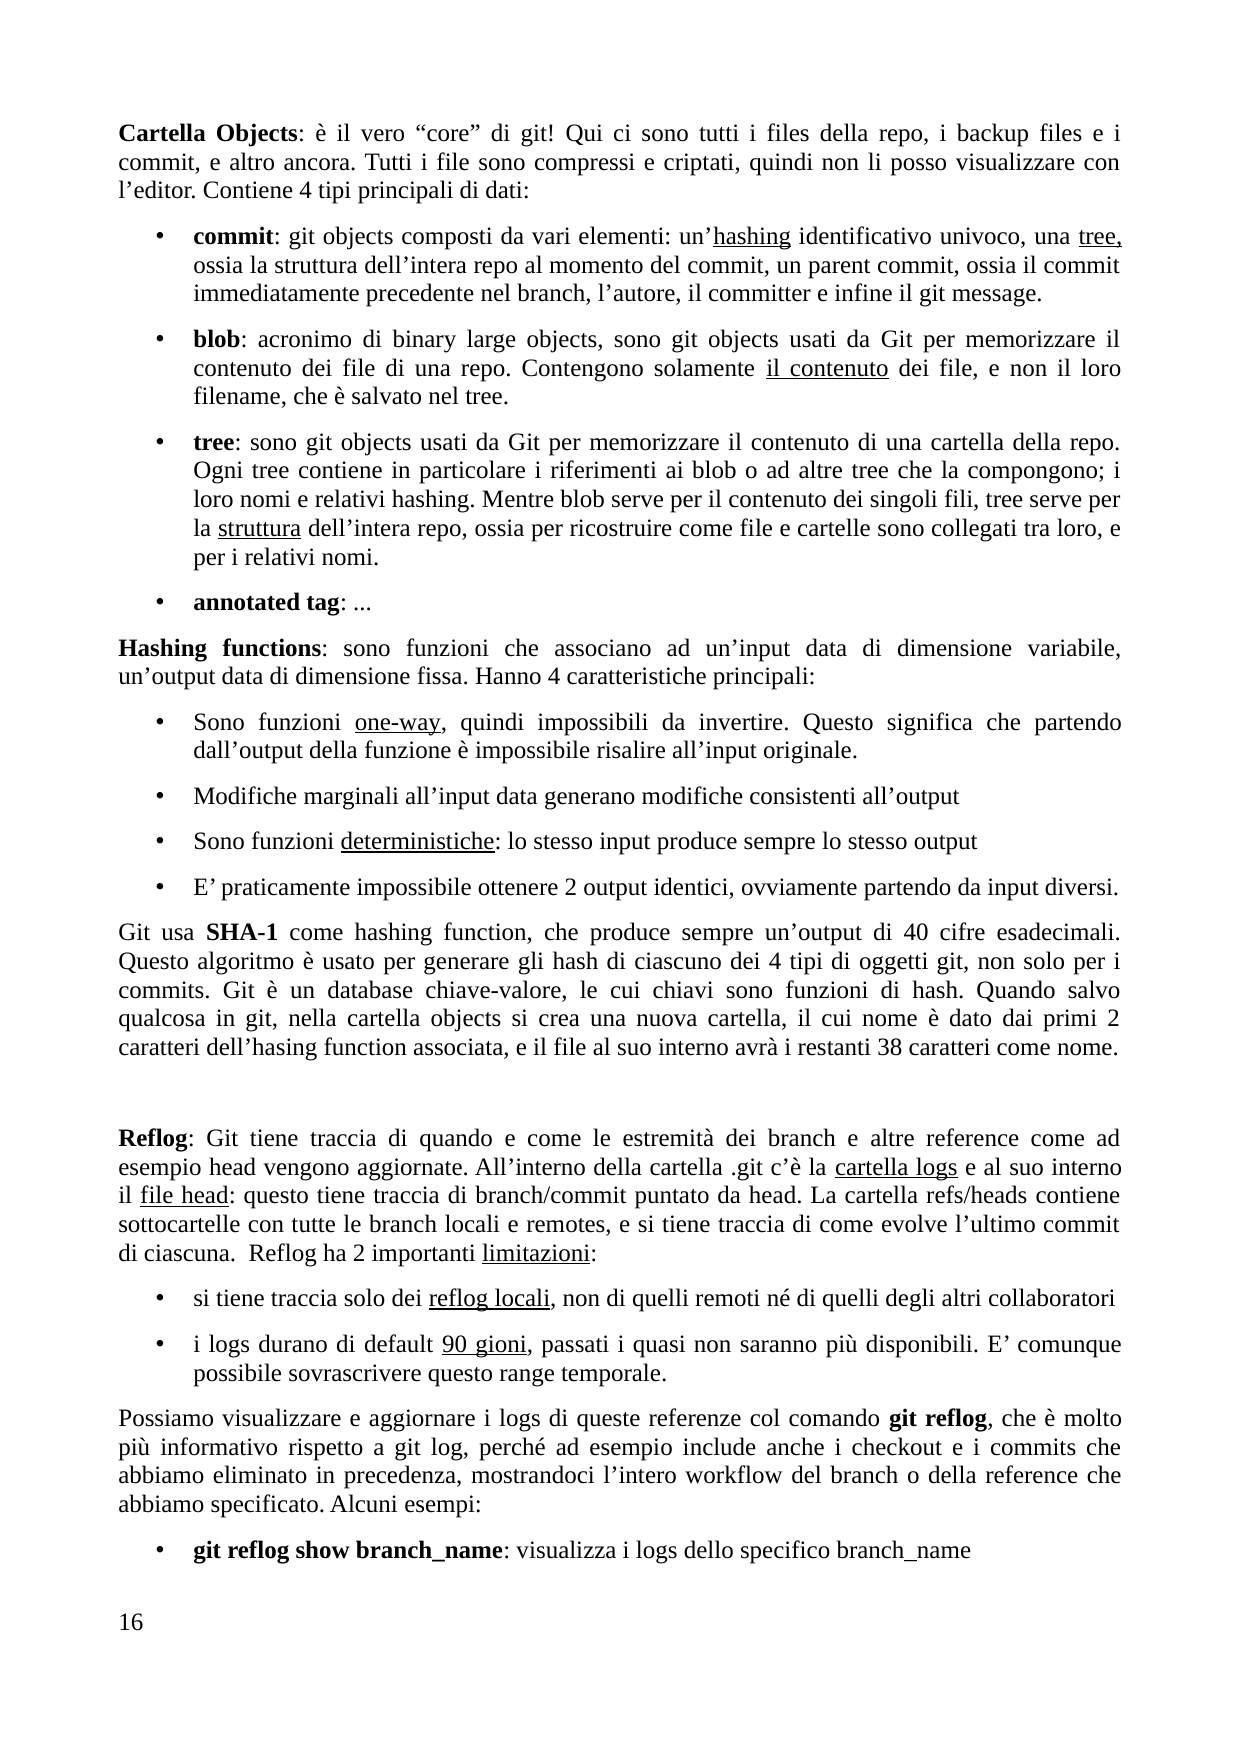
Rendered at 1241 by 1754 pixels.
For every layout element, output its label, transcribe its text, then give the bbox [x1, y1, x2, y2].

text Cartella Objects: è il vero “core” di git! Qui ci sono tutti i files della repo, i backup files e i commit, e altro ancora. Tutti i file sono compressi e criptati, quindi non li posso visualizzare con l’editor. Contiene 4 tipi principali di dati: [118, 118, 1122, 204]
list annotated tag: ... [156, 587, 1122, 616]
list Sono funzioni deterministiche: lo stesso input produce sempre lo stesso output [156, 826, 1122, 855]
list commit: git objects composti da vari elementi: un’hashing identificativo univoco, una tree, ossia la struttura dell’intera repo al momento del commit, un parent commit, ossia il commit immediatamente precedente nel branch, l’autore, il committer e infine il git message. [156, 221, 1122, 307]
text Possiamo visualizzare e aggiornare i logs di queste referenze col comando git reflog, che è molto più informativo rispetto a git log, perché ad esempio include anche i checkout e i commits che abbiamo eliminato in precedenza, mostrandoci l’intero workflow del branch o della reference che abbiamo specificato. Alcuni esempi: [118, 1403, 1122, 1518]
list tree: sono git objects usati da Git per memorizzare il contenuto di una cartella della repo. Ogni tree contiene in particolare i riferimenti ai blob o ad altre tree che la compongono; i loro nomi e relativi hashing. Mentre blob serve per il contenuto dei singoli fili, tree serve per la struttura dell’intera repo, ossia per ricostruire come file e cartelle sono collegati tra loro, e per i relativi nomi. [156, 427, 1122, 571]
list si tiene traccia solo dei reflog locali, non di quelli remoti né di quelli degli altri collaboratori [156, 1283, 1122, 1312]
list git reflog show branch_name: visualizza i logs dello specifico branch_name [156, 1535, 1122, 1563]
list Sono funzioni one-way, quindi impossibili da invertire. Questo significa che partendo dall’output della funzione è impossibile risalire all’input originale. [156, 707, 1122, 764]
list i logs durano di default 90 gioni, passati i quasi non saranno più disponibili. E’ comunque possibile sovrascrivere questo range temporale. [156, 1329, 1122, 1386]
text Git usa SHA-1 come hashing function, che produce sempre un’output di 40 cifre esadecimali. Questo algoritmo è usato per generare gli hash di ciascuno dei 4 tipi di oggetti git, non solo per i commits. Git è un database chiave-valore, le cui chiavi sono funzioni di hash. Quando salvo qualcosa in git, nella cartella objects si crea una nuova cartella, il cui nome è dato dai primi 2 caratteri dell’hasing function associata, e il file al suo interno avrà i restanti 38 caratteri come nome. [118, 917, 1122, 1061]
list Modifiche marginali all’input data generano modifiche consistenti all’output [156, 781, 1122, 810]
text Hashing functions: sono funzioni che associano ad un’input data di dimensione variabile, un’output data di dimensione fissa. Hanno 4 caratteristiche principali: [118, 633, 1122, 690]
list blob: acronimo di binary large objects, sono git objects usati da Git per memorizzare il contenuto dei file di una repo. Contengono solamente il contenuto dei file, e non il loro filename, che è salvato nel tree. [156, 324, 1122, 410]
list E’ praticamente impossibile ottenere 2 output identici, ovviamente partendo da input diversi. [156, 872, 1122, 901]
text Reflog: Git tiene traccia di quando e come le estremità dei branch e altre reference come ad esempio head vengono aggiornate. All’interno della cartella .git c’è la cartella logs e al suo interno il file head: questo tiene traccia di branch/commit puntato da head. La cartella refs/heads contiene sottocartelle con tutte le branch locali e remotes, e si tiene traccia di come evolve l’ultimo commit di ciascuna. Reflog ha 2 importanti limitazioni: [118, 1123, 1122, 1267]
